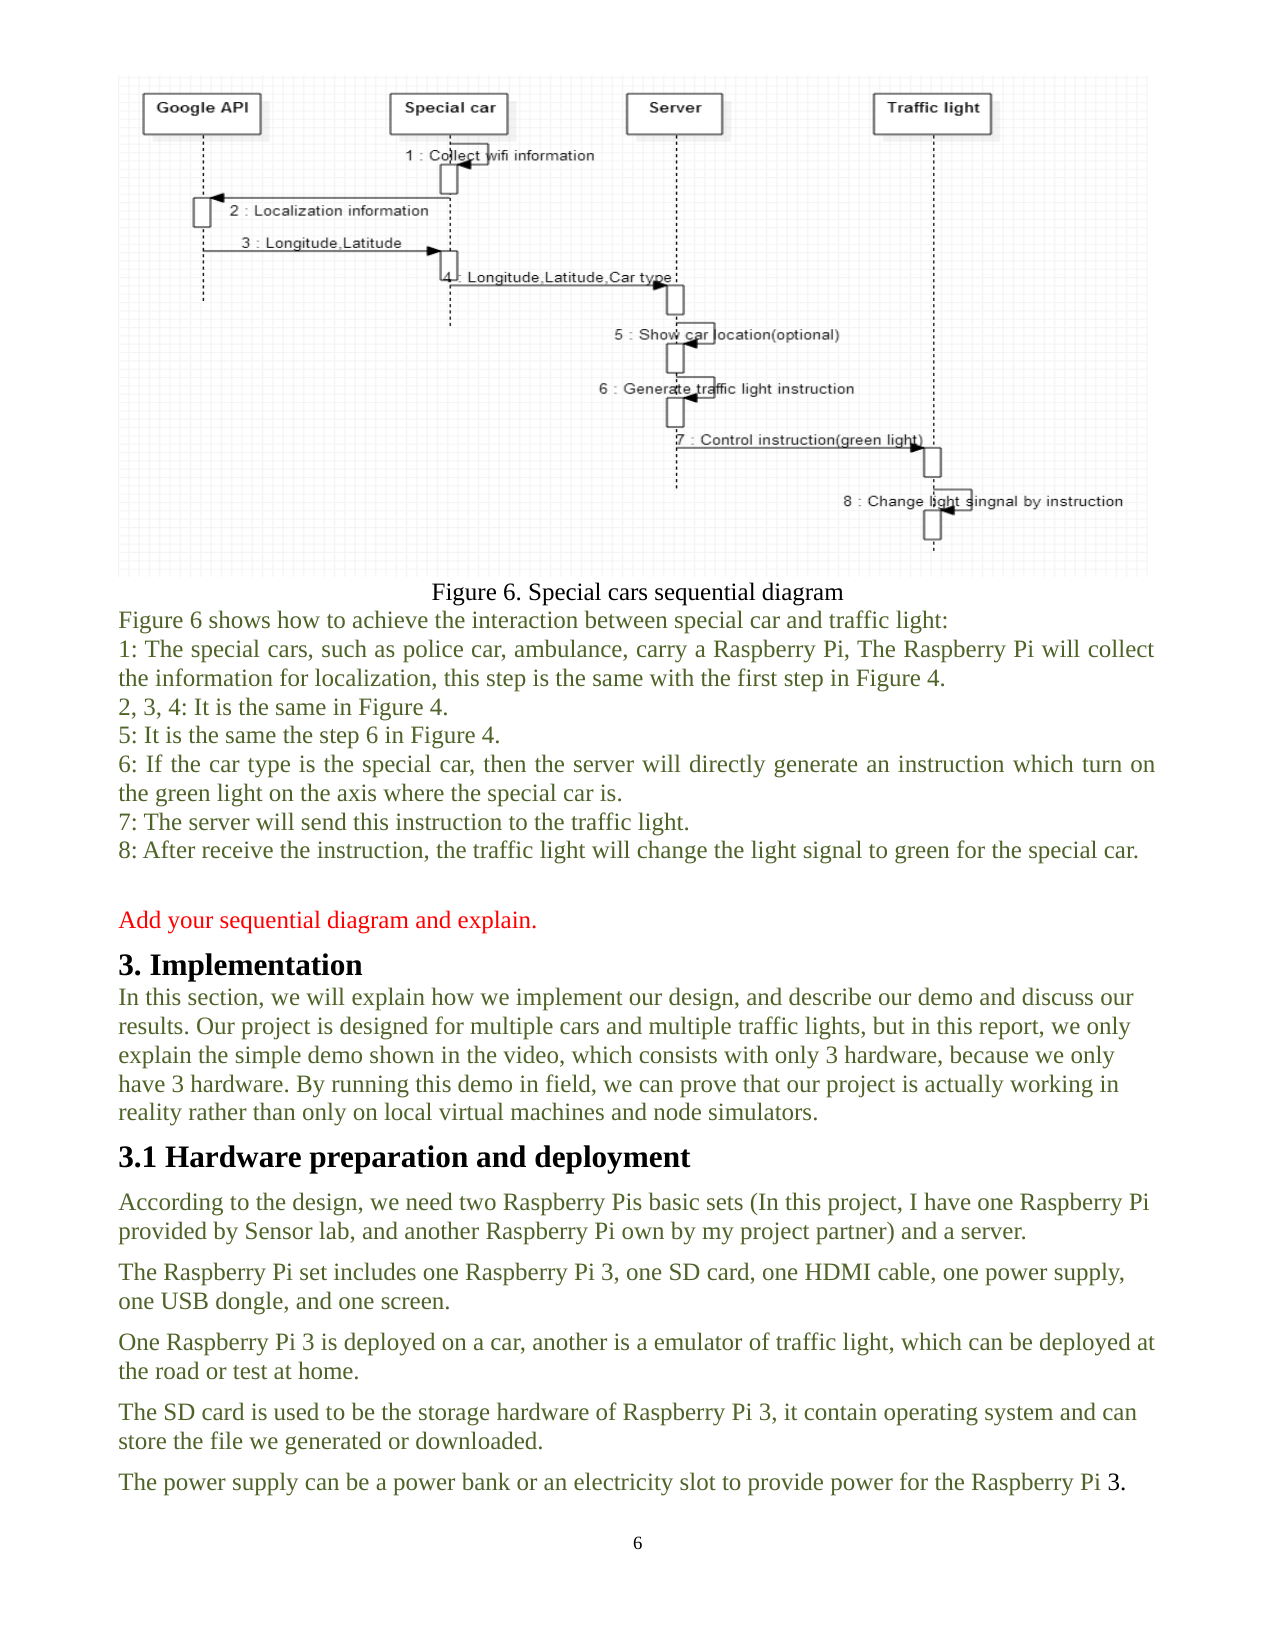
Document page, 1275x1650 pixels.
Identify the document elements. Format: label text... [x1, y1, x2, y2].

text 2, 3, 4: It is the same in Figure 4. [118, 692, 1157, 720]
text In this section, we will explain how we implement our design, and describe our demo and discuss our results. Our project is designed for multiple cars and multiple traffic lights, but in this report, we only explain the simple demo shown in the video, which consists with only 3 hardware, because we only have 3 hardware. By running this demo in field, we can prove that our project is actually working in reality rather than only on local virtual machines and node simulators. [118, 982, 1157, 1126]
text Figure 6 shows how to achieve the interaction between special car and traffic light: [118, 605, 1157, 634]
text The power supply can be a power bank or an electricity slot to provide power for the Raspberry Pi 3. [118, 1467, 1157, 1496]
subtitle 3. Implementation [118, 947, 1157, 982]
text 6: If the car type is the special car, then the server will directly generate an instruction which turn on the green light on the axis where the special car is. [118, 749, 1157, 807]
text 5: It is the same the step 6 in Figure 4. [118, 720, 1157, 749]
text The SD card is used to be the storage hardware of Raspberry Pi 3, it contain operating system and can store the file we generated or downloaded. [118, 1397, 1157, 1455]
text 3.1 Hardware preparation and deployment [118, 1139, 1157, 1175]
text According to the design, we need two Raspberry Pis basic sets (In this project, I have one Raspberry Pi provided by Sensor lab, and another Raspberry Pi own by my project partner) and a server. [118, 1187, 1157, 1245]
text The Raspberry Pi set includes one Raspberry Pi 3, one SD card, one HDMI cable, one power supply, one USB dongle, and one screen. [118, 1257, 1157, 1315]
text One Raspberry Pi 3 is deployed on a car, another is a emulator of traffic light, which can be deployed at the road or test at home. [118, 1327, 1157, 1385]
text 8: After receive the instruction, the traffic light will change the light signal to green for the special car. [118, 835, 1157, 864]
text 7: The server will send this instruction to the traffic light. [118, 807, 1157, 835]
text 1: The special cars, such as police car, ambulance, carry a Raspberry Pi, The Raspberry Pi will collect the information for localization, this step is the same with the first step in Figure 4. [118, 634, 1157, 692]
text Add your sequential diagram and explain. [118, 905, 1157, 934]
text Figure 6. Special cars sequential diagram [118, 577, 1157, 605]
